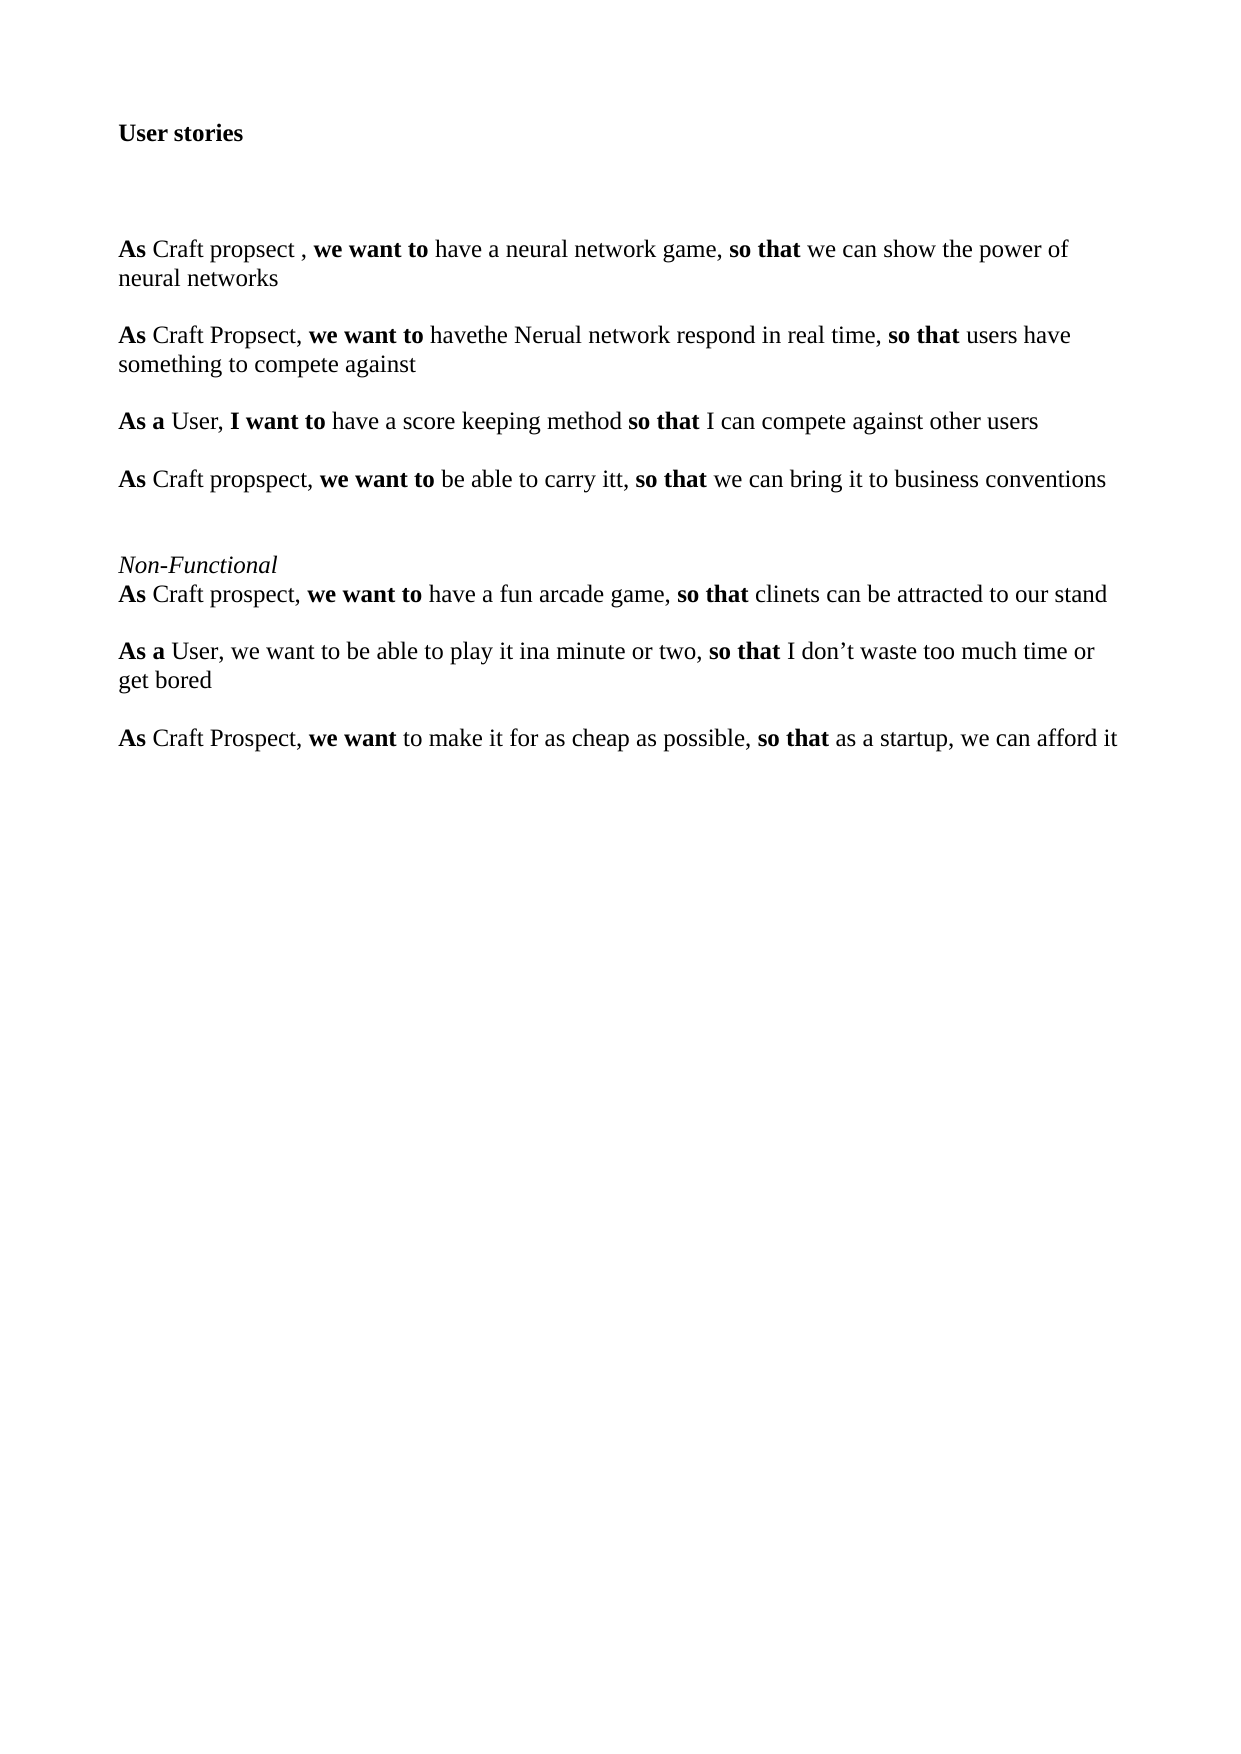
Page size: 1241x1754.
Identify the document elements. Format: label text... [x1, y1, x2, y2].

text As a User, I want to have a score keeping method so that I can compete against other users [118, 406, 1122, 435]
text As Craft Prospect, we want to make it for as cheap as possible, so that as a startup, we can afford it [118, 723, 1122, 751]
text As Craft propspect, we want to be able to carry itt, so that we can bring it to business conventions [118, 464, 1122, 493]
text As Craft propsect , we want to have a neural network game, so that we can show the power of neural networks [118, 234, 1122, 291]
text Non-Functional [118, 550, 1122, 579]
text As a User, we want to be able to play it ina minute or two, so that I don’t waste too much time or get bored [118, 636, 1122, 694]
text As Craft prospect, we want to have a fun arcade game, so that clinets can be attracted to our stand [118, 579, 1122, 608]
text As Craft Propsect, we want to havethe Nerual network respond in real time, so that users have something to compete against [118, 320, 1122, 378]
